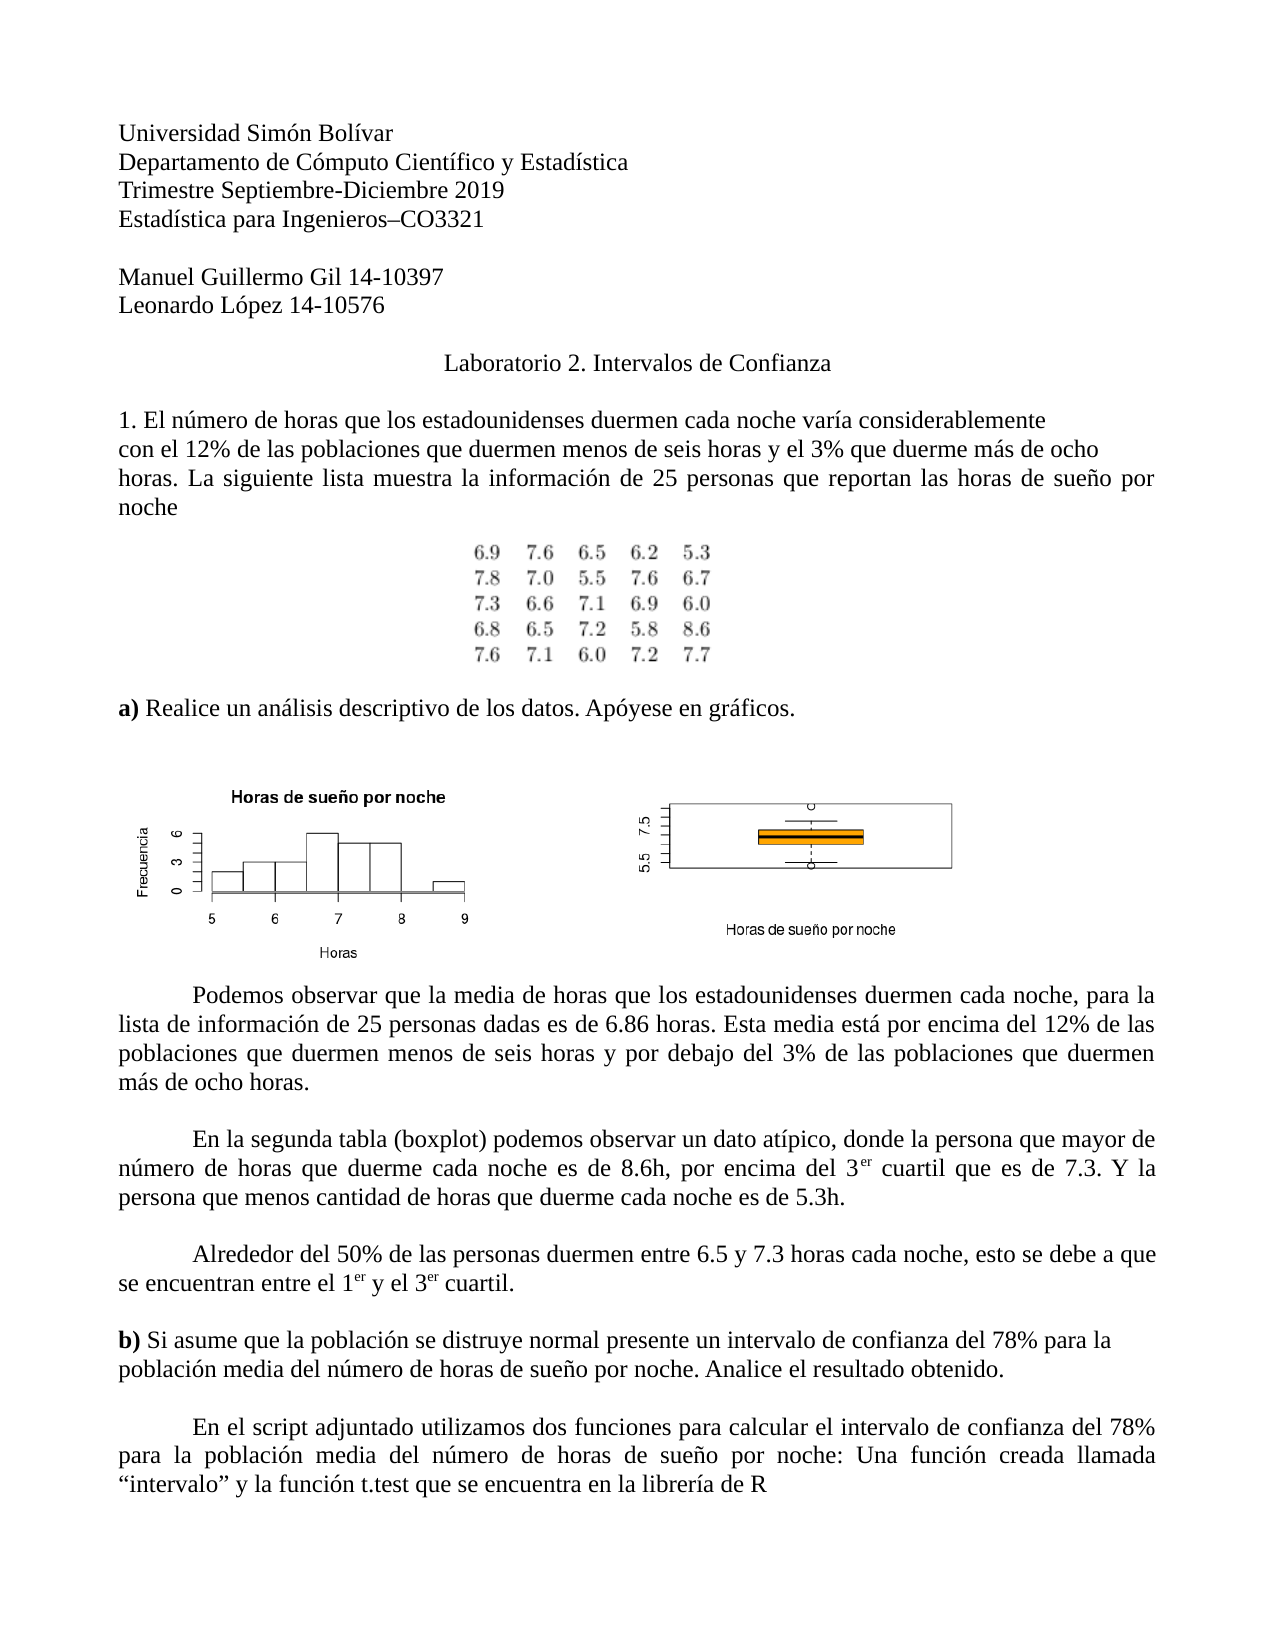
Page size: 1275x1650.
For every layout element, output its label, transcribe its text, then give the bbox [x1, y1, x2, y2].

text En la segunda tabla (boxplot) podemos observar un dato atípico, donde la persona que mayor de número de horas que duerme cada noche es de 8.6h, por encima del 3er cuartil que es de 7.3. Y la persona que menos cantidad de horas que duerme cada noche es de 5.3h. [118, 1124, 1157, 1211]
picture [463, 529, 731, 677]
text horas. La siguiente lista muestra la información de 25 personas que reportan las horas de sueño por noche [118, 463, 1157, 521]
text con el 12% de las poblaciones que duermen menos de seis horas y el 3% que duerme más de ocho [118, 434, 1157, 463]
text En el script adjuntado utilizamos dos funciones para calcular el intervalo de confianza del 78% para la población media del número de horas de sueño por noche: Una función creada llamada “intervalo” y la función t.test que se encuentra en la librería de R [118, 1412, 1157, 1498]
text Universidad Simón Bolívar [118, 118, 1157, 147]
text Departamento de Cómputo Científico y Estadística [118, 147, 1157, 176]
text Leonardo López 14-10576 [118, 291, 1157, 319]
text Laboratorio 2. Intervalos de Confianza [118, 348, 1157, 377]
text 1. El número de horas que los estadounidenses duermen cada noche varía considerablemente [118, 406, 1157, 434]
text Estadística para Ingenieros–CO3321 [118, 204, 1157, 233]
text a) Realice un análisis descriptivo de los datos. Apóyese en gráficos. [118, 693, 1157, 722]
picture [133, 765, 508, 966]
text Podemos observar que la media de horas que los estadounidenses duermen cada noche, para la lista de información de 25 personas dadas es de 6.86 horas. Esta media está por encima del 12% de las poblaciones que duermen menos de seis horas y por debajo del 3% de las poblaciones que duermen más de ocho horas. [118, 981, 1157, 1096]
text población media del número de horas de sueño por noche. Analice el resultado obtenido. [118, 1354, 1157, 1383]
picture [630, 783, 971, 946]
text b) Si asume que la población se distruye normal presente un intervalo de confianza del 78% para la [118, 1326, 1157, 1354]
text Trimestre Septiembre-Diciembre 2019 [118, 176, 1157, 204]
text Manuel Guillermo Gil 14-10397 [118, 262, 1157, 291]
text Alrededor del 50% de las personas duermen entre 6.5 y 7.3 horas cada noche, esto se debe a que se encuentran entre el 1er y el 3er cuartil. [118, 1239, 1157, 1297]
